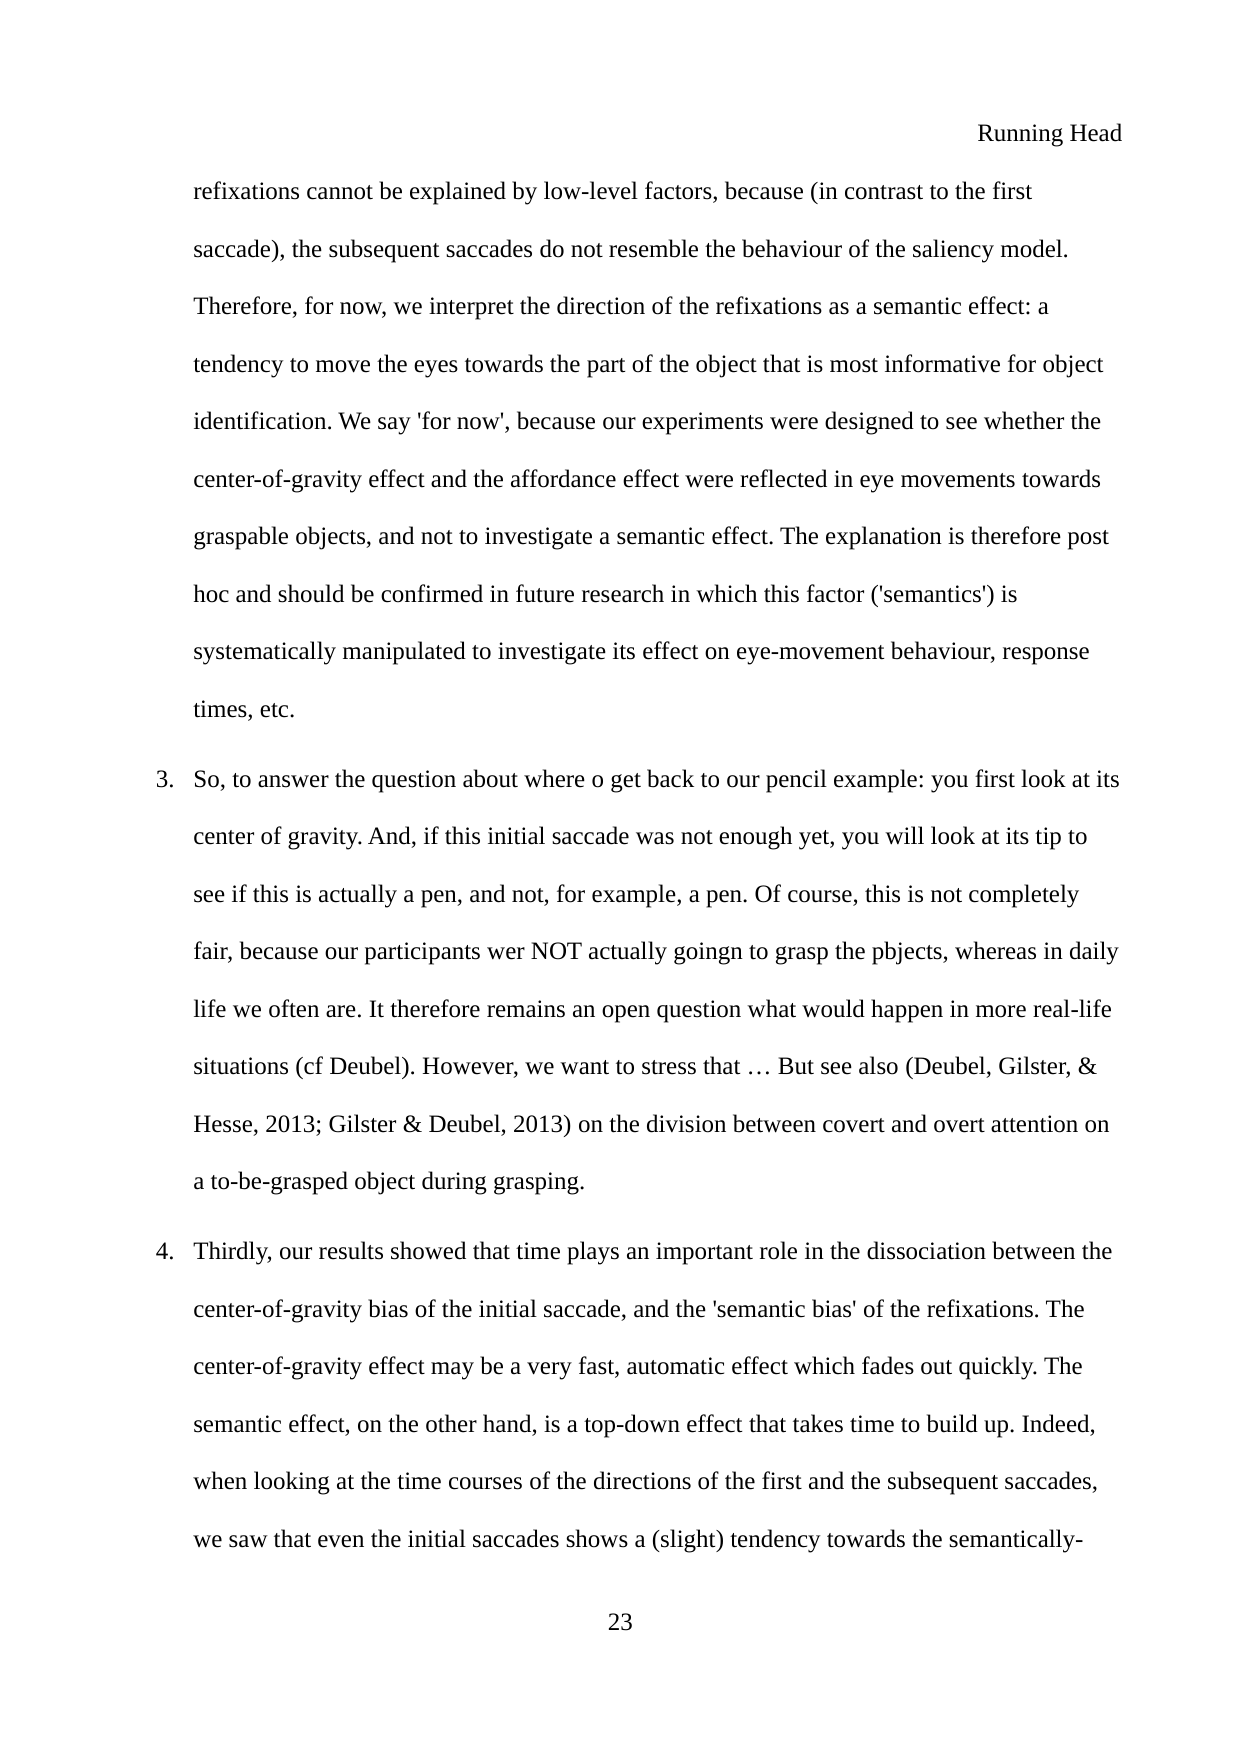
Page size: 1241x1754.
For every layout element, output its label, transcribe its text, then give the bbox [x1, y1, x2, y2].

list Thirdly, our results showed that time plays an important role in the dissociation between the center-of-gravity bias of the initial saccade, and the 'semantic bias' of the refixations. The center-of-gravity effect may be a very fast, automatic effect which fades out quickly. The semantic effect, on the other hand, is a top-down effect that takes time to build up. Indeed, when looking at the time courses of the directions of the first and the subsequent saccades, we saw that even the initial saccades shows a (slight) tendency towards the semantically- [156, 1236, 1122, 1553]
list So, to answer the question about where o get back to our pencil example: you first look at its center of gravity. And, if this initial saccade was not enough yet, you will look at its tip to see if this is actually a pen, and not, for example, a pen. Of course, this is not completely fair, because our participants wer NOT actually goingn to grasp the pbjects, whereas in daily life we often are. It therefore remains an open question what would happen in more real-life situations (cf Deubel). However, we want to stress that … But see also (Deubel, Gilster, & Hesse, 2013; Gilster & Deubel, 2013) on the division between covert and overt attention on a to-be-grasped object during grasping. [156, 764, 1122, 1195]
list refixations cannot be explained by low-level factors, because (in contrast to the first saccade), the subsequent saccades do not resemble the behaviour of the saliency model. Therefore, for now, we interpret the direction of the refixations as a semantic effect: a tendency to move the eyes towards the part of the object that is most informative for object identification. We say 'for now', because our experiments were designed to see whether the center-of-gravity effect and the affordance effect were reflected in eye movements towards graspable objects, and not to investigate a semantic effect. The explanation is therefore post hoc and should be confirmed in future research in which this factor ('semantics') is systematically manipulated to investigate its effect on eye-movement behaviour, response times, etc. [156, 176, 1122, 723]
